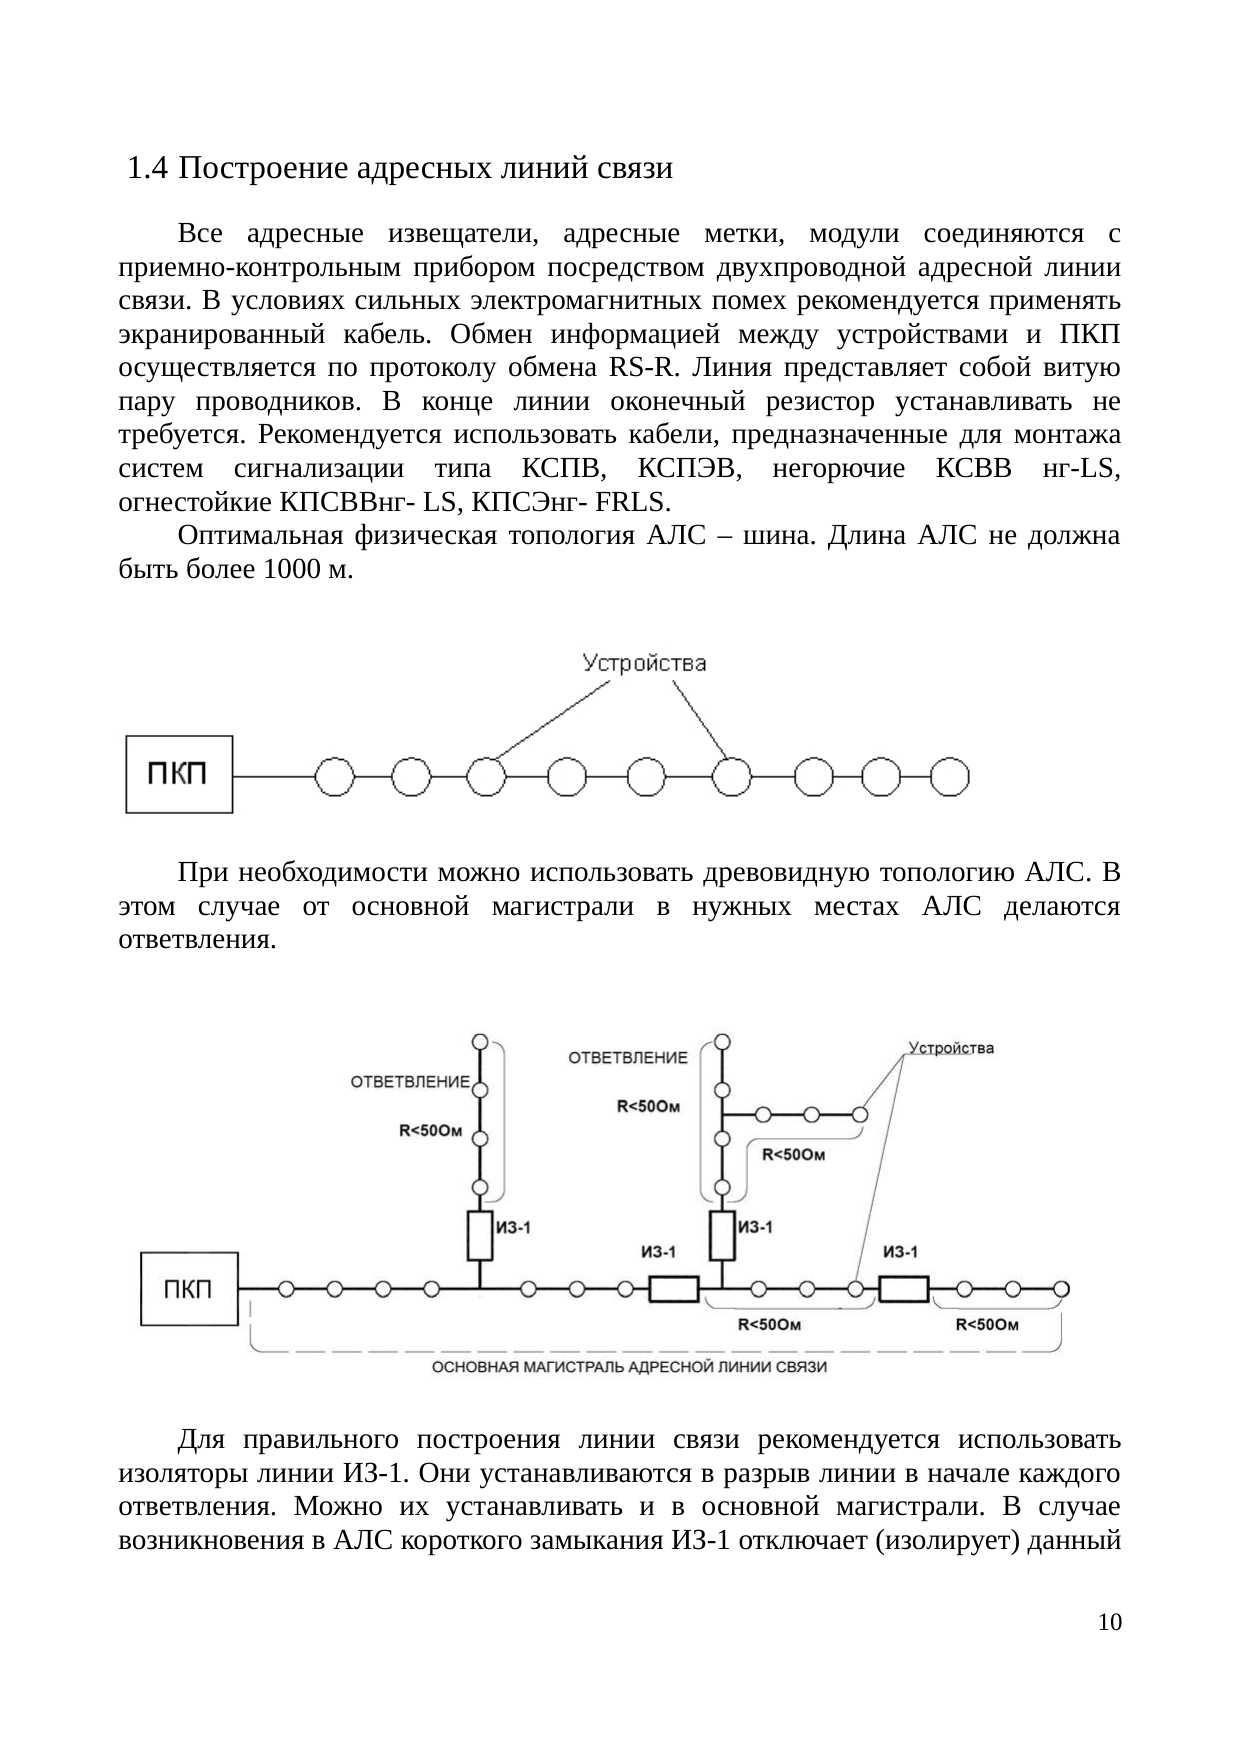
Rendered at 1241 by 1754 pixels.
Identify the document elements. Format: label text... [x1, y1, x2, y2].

text Для правильного построения линии связи рекомендуется использовать изоляторы линии ИЗ-1. Они устанавливаются в разрыв линии в начале каждого ответвления. Можно их устанавливать и в основной магистрали. В случае возникновения в АЛС короткого замыкания ИЗ-1 отключает (изолирует) данный [118, 955, 1122, 1555]
picture [118, 646, 976, 825]
text Оптимальная физическая топология АЛС – шина. Длина АЛС не должна быть более 1000 м. [118, 517, 1122, 584]
text Все адресные извещатели, адресные метки, модули соединяются с приемно-контрольным прибором посредством двухпроводной адресной линии связи. В условиях сильных электромагнитных помех рекомендуется применять экранированный кабель. Обмен информацией между устройствами и ПКП осуществляется по протоколу обмена RS-R. Линия представляет собой витую пару проводников. В конце линии оконечный резистор устанавливать не требуется. Рекомендуется использовать кабели, предназначенные для монтажа систем сигнализации типа КСПВ, КСПЭВ, негорючие КСВВ нг-LS, огнестойкие КПСВВнг- LS, КПСЭнг- FRLS. [118, 215, 1122, 517]
text При необходимости можно использовать древовидную топологию АЛС. В этом случае от основной магистрали в нужных местах АЛС делаются ответвления. [118, 584, 1122, 955]
picture [118, 1003, 1095, 1392]
subtitle Построение адресных линий связи [118, 148, 1122, 186]
